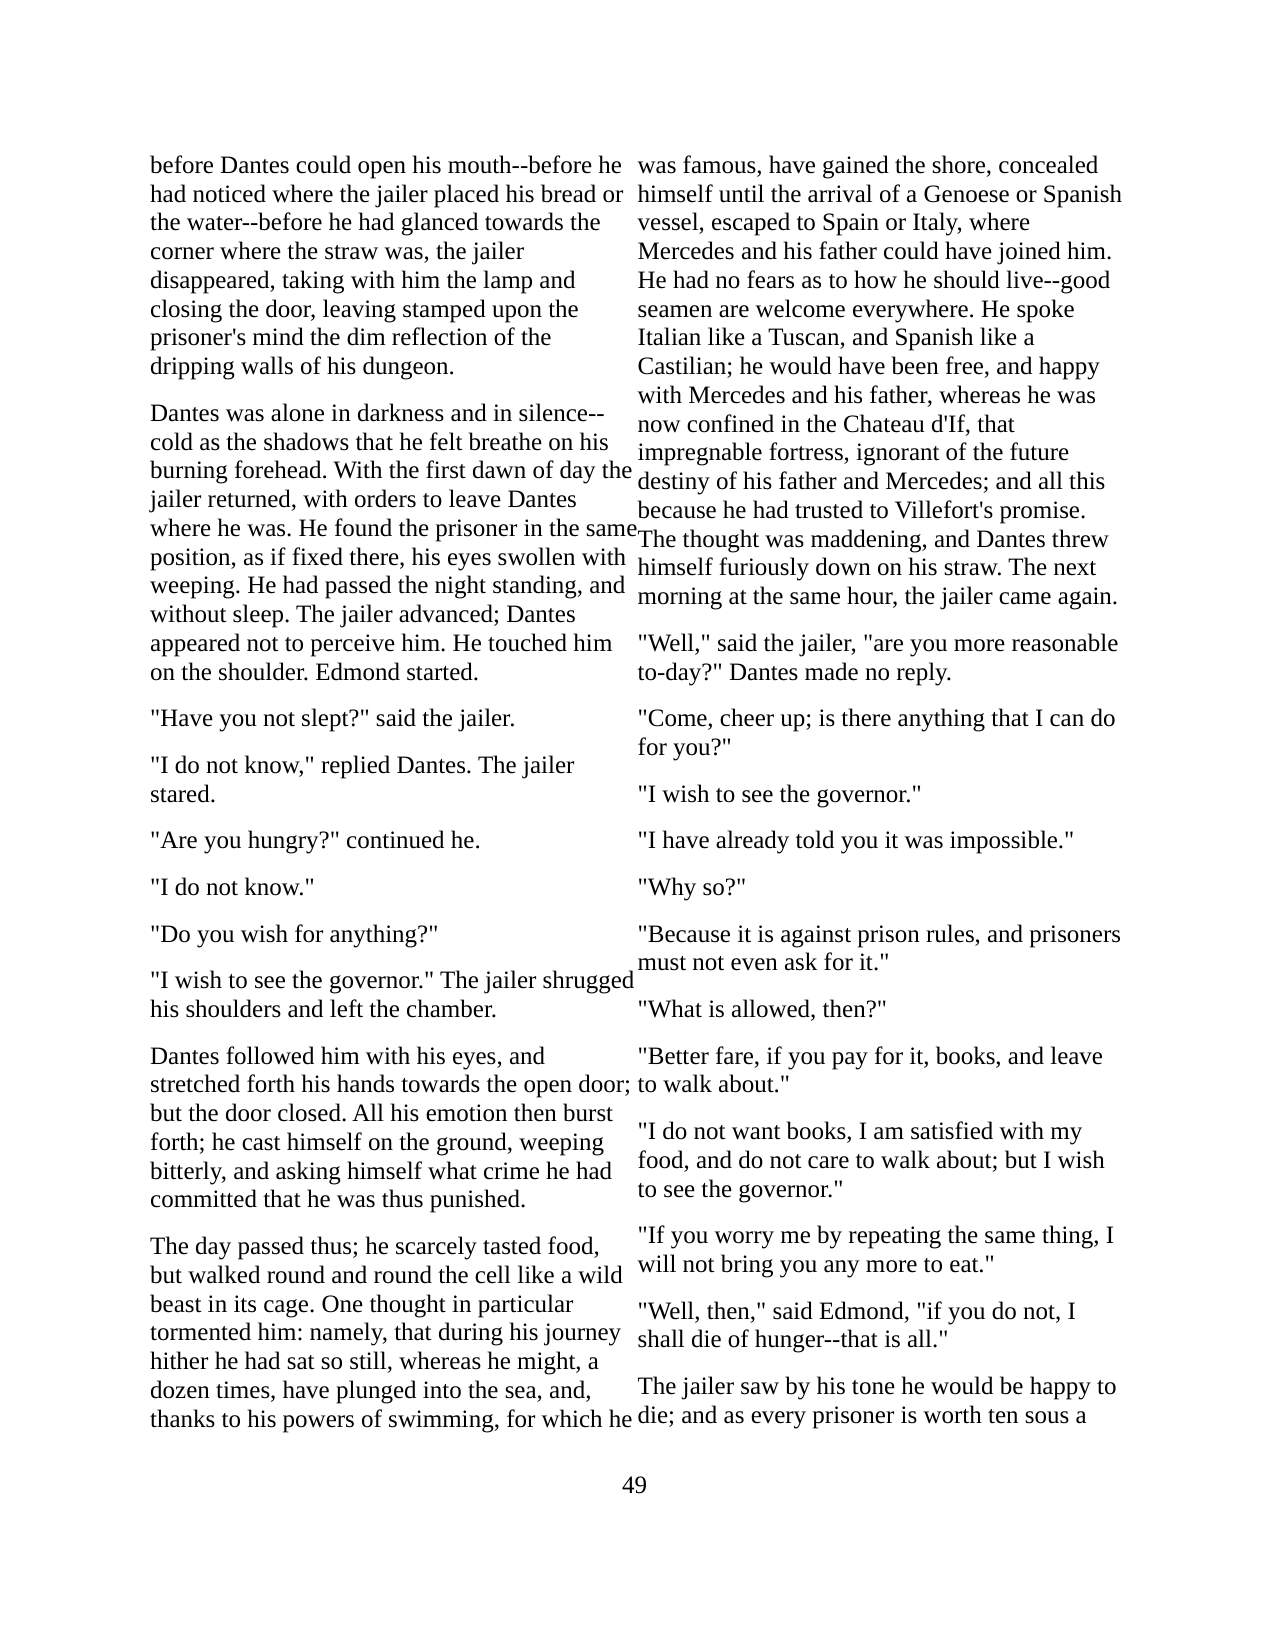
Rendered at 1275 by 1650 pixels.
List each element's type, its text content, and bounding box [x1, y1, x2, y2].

text "I wish to see the governor." [637, 779, 1125, 807]
text "I do not want books, I am satisfied with my food, and do not care to walk about; but I wish to see the governor." [637, 1116, 1125, 1202]
text "Because it is against prison rules, and prisoners must not even ask for it." [637, 919, 1125, 976]
text Dantes was alone in darkness and in silence--cold as the shadows that he felt breathe on his burning forehead. With the first dawn of day the jailer returned, with orders to leave Dantes where he was. He found the prisoner in the same position, as if fixed there, his eyes swollen with weeping. He had passed the night standing, and without sleep. The jailer advanced; Dantes appeared not to perceive him. He touched him on the shoulder. Edmond started. [150, 398, 637, 685]
text The day passed thus; he scarcely tasted food, but walked round and round the cell like a wild beast in its cage. One thought in particular tormented him: namely, that during his journey hither he had sat so still, whereas he might, a dozen times, have plunged into the sea, and, thanks to his powers of swimming, for which he [150, 1231, 637, 1432]
text "I wish to see the governor." The jailer shrugged his shoulders and left the chamber. [150, 965, 637, 1023]
text "I have already told you it was impossible." [637, 825, 1125, 854]
text "Better fare, if you pay for it, books, and leave to walk about." [637, 1041, 1125, 1098]
text Dantes followed him with his eyes, and stretched forth his hands towards the open door; but the door closed. All his emotion then burst forth; he cast himself on the ground, weeping bitterly, and asking himself what crime he had committed that he was thus punished. [150, 1041, 637, 1213]
text "If you worry me by repeating the same thing, I will not bring you any more to eat." [637, 1220, 1125, 1278]
text "Well," said the jailer, "are you more reasonable to-day?" Dantes made no reply. [637, 628, 1125, 685]
text "Why so?" [637, 872, 1125, 901]
text "I do not know." [150, 872, 637, 901]
text "Have you not slept?" said the jailer. [150, 703, 637, 732]
text "Well, then," said Edmond, "if you do not, I shall die of hunger--that is all." [637, 1296, 1125, 1353]
text "I do not know," replied Dantes. The jailer stared. [150, 750, 637, 807]
text The jailer saw by his tone he would be happy to die; and as every prisoner is worth ten sous a [637, 1371, 1125, 1429]
text "What is allowed, then?" [637, 994, 1125, 1023]
text "Do you wish for anything?" [150, 919, 637, 947]
text "Are you hungry?" continued he. [150, 825, 637, 854]
text before Dantes could open his mouth--before he had noticed where the jailer placed his bread or the water--before he had glanced towards the corner where the straw was, the jailer disappeared, taking with him the lamp and closing the door, leaving stamped upon the prisoner's mind the dim reflection of the dripping walls of his dungeon. [150, 150, 637, 380]
text "Come, cheer up; is there anything that I can do for you?" [637, 703, 1125, 761]
text was famous, have gained the shore, concealed himself until the arrival of a Genoese or Spanish vessel, escaped to Spain or Italy, where Mercedes and his father could have joined him. He had no fears as to how he should live--good seamen are welcome everywhere. He spoke Italian like a Tuscan, and Spanish like a Castilian; he would have been free, and happy with Mercedes and his father, whereas he was now confined in the Chateau d'If, that impregnable fortress, ignorant of the future destiny of his father and Mercedes; and all this because he had trusted to Villefort's promise. The thought was maddening, and Dantes threw himself furiously down on his straw. The next morning at the same hour, the jailer came again. [637, 150, 1125, 610]
